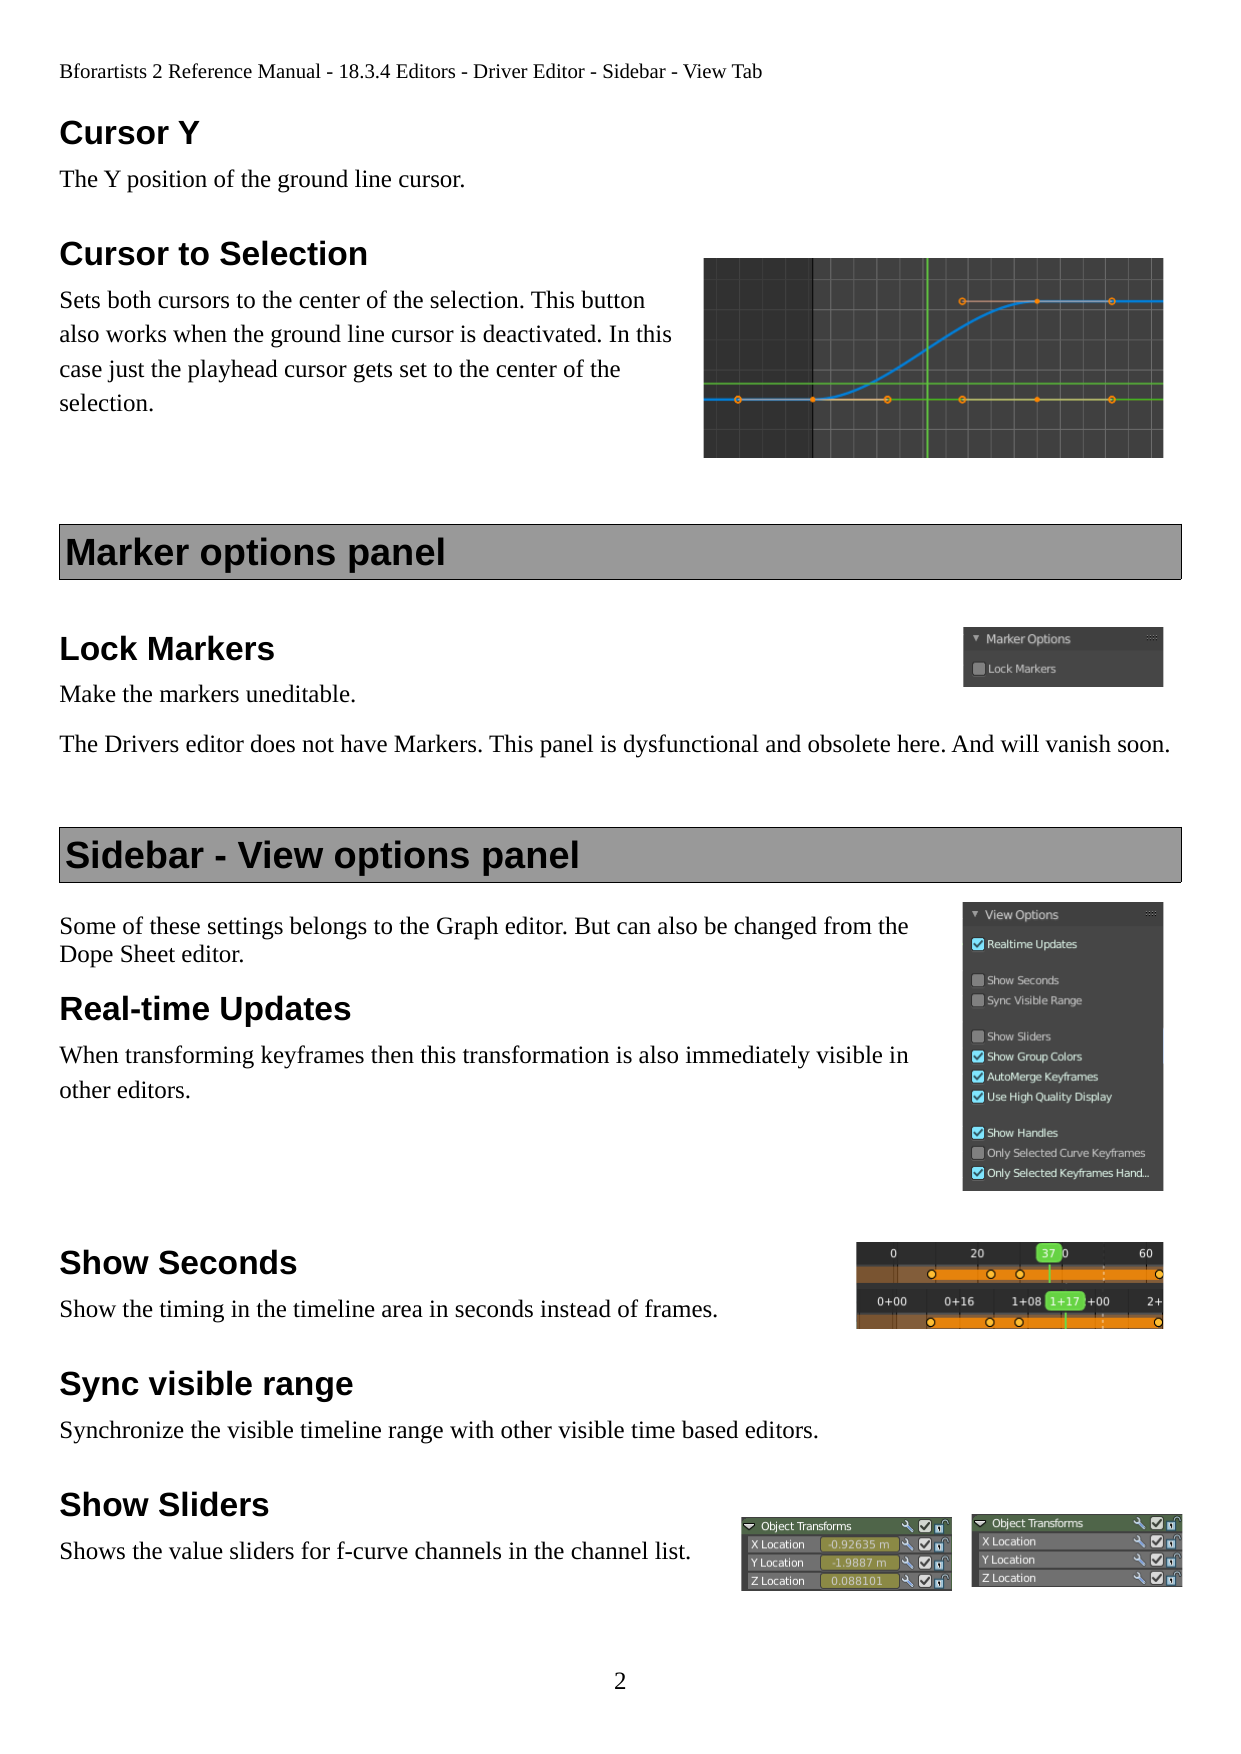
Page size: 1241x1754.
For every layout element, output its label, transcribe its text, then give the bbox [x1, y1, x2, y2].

text Make the markers uneditable. [59, 679, 1181, 708]
text Synchronize the visible timeline range with other visible time based editors. [59, 1415, 1181, 1444]
table_header Marker options panel [60, 525, 1181, 579]
table_header Sidebar - View options panel [60, 828, 1181, 882]
picture [962, 902, 1164, 1191]
subtitle [1164, 628, 1181, 667]
subtitle [1164, 989, 1181, 1028]
picture [963, 627, 1164, 687]
picture [741, 1517, 952, 1591]
subtitle Sync visible range [59, 1364, 1181, 1402]
text When transforming keyframes then this transformation is also immediately visible in other editors. [59, 1040, 962, 1103]
subtitle Cursor Y [59, 113, 1181, 151]
subtitle Show Sliders [59, 1485, 1181, 1523]
text Some of these settings belongs to the Graph editor. But can also be changed from the Dope Sheet editor. [59, 911, 962, 968]
picture [703, 258, 1164, 458]
picture [971, 1514, 1183, 1587]
text Shows the value sliders for f-curve channels in the channel list. [59, 1536, 741, 1565]
subtitle Show Seconds [59, 1243, 856, 1281]
picture [856, 1242, 1164, 1329]
text The Y position of the ground line cursor. [59, 164, 1181, 192]
text Sets both cursors to the center of the selection. This button also works when the ground line cursor is deactivated. In this case just the playhead cursor gets set to the center of the selection. [59, 285, 703, 417]
subtitle [1164, 1243, 1181, 1281]
subtitle Cursor to Selection [59, 234, 1181, 272]
subtitle Real-time Updates [59, 989, 962, 1028]
text The Drivers editor does not have Markers. This panel is dysfunctional and obsolete here. And will vanish soon. [59, 729, 1181, 757]
subtitle Lock Markers [59, 628, 963, 667]
text Show the timing in the timeline area in seconds instead of frames. [59, 1294, 856, 1323]
